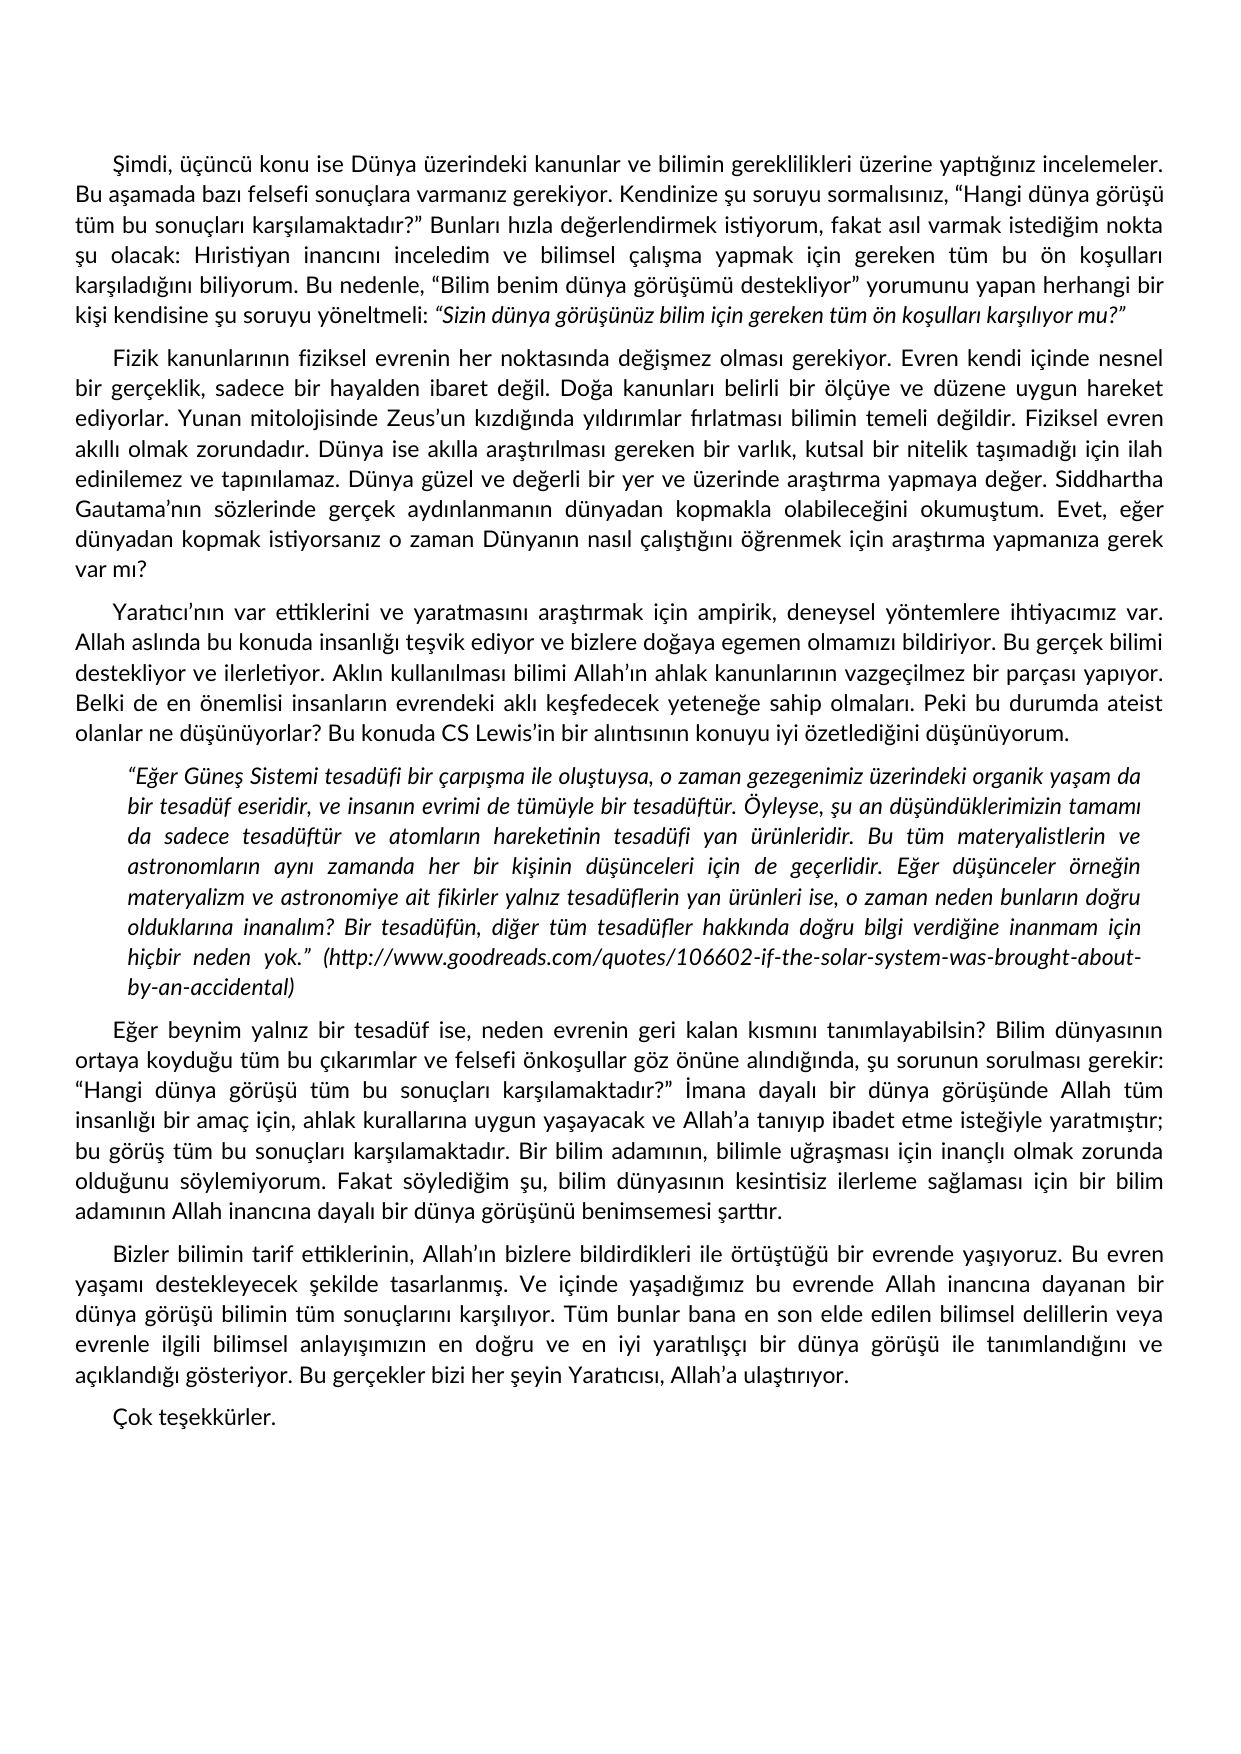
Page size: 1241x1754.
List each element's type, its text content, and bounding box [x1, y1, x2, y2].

text Yaratıcı’nın var ettiklerini ve yaratmasını araştırmak için ampirik, deneysel yöntemlere ihtiyacımız var. Allah aslında bu konuda insanlığı teşvik ediyor ve bizlere doğaya egemen olmamızı bildiriyor. Bu gerçek bilimi destekliyor ve ilerletiyor. Aklın kullanılması bilimi Allah’ın ahlak kanunlarının vazgeçilmez bir parçası yapıyor. Belki de en önemlisi insanların evrendeki aklı keşfedecek yeteneğe sahip olmaları. Peki bu durumda ateist olanlar ne düşünüyorlar? Bu konuda CS Lewis’in bir alıntısının konuyu iyi özetlediğini düşünüyorum. [75, 598, 1165, 746]
text Şimdi, üçüncü konu ise Dünya üzerindeki kanunlar ve bilimin gereklilikleri üzerine yaptığınız incelemeler. Bu aşamada bazı felsefi sonuçlara varmanız gerekiyor. Kendinize şu soruyu sormalısınız, “Hangi dünya görüşü tüm bu sonuçları karşılamaktadır?” Bunları hızla değerlendirmek istiyorum, fakat asıl varmak istediğim nokta şu olacak: Hıristiyan inancını inceledim ve bilimsel çalışma yapmak için gereken tüm bu ön koşulları karşıladığını biliyorum. Bu nedenle, “Bilim benim dünya görüşümü destekliyor” yorumunu yapan herhangi bir kişi kendisine şu soruyu yöneltmeli: “Sizin dünya görüşünüz bilim için gereken tüm ön koşulları karşılıyor mu?” [75, 150, 1165, 328]
text Eğer beynim yalnız bir tesadüf ise, neden evrenin geri kalan kısmını tanımlayabilsin? Bilim dünyasının ortaya koyduğu tüm bu çıkarımlar ve felsefi önkoşullar göz önüne alındığında, şu sorunun sorulması gerekir: “Hangi dünya görüşü tüm bu sonuçları karşılamaktadır?” İmana dayalı bir dünya görüşünde Allah tüm insanlığı bir amaç için, ahlak kurallarına uygun yaşayacak ve Allah’a tanıyıp ibadet etme isteğiyle yaratmıştır; bu görüş tüm bu sonuçları karşılamaktadır. Bir bilim adamının, bilimle uğraşması için inançlı olmak zorunda olduğunu söylemiyorum. Fakat söylediğim şu, bilim dünyasının kesintisiz ilerleme sağlaması için bir bilim adamının Allah inancına dayalı bir dünya görüşünü benimsemesi şarttır. [75, 1016, 1165, 1224]
text Fizik kanunlarının fiziksel evrenin her noktasında değişmez olması gerekiyor. Evren kendi içinde nesnel bir gerçeklik, sadece bir hayalden ibaret değil. Doğa kanunları belirli bir ölçüye ve düzene uygun hareket ediyorlar. Yunan mitolojisinde Zeus’un kızdığında yıldırımlar fırlatması bilimin temeli değildir. Fiziksel evren akıllı olmak zorundadır. Dünya ise akılla araştırılması gereken bir varlık, kutsal bir nitelik taşımadığı için ilah edinilemez ve tapınılamaz. Dünya güzel ve değerli bir yer ve üzerinde araştırma yapmaya değer. Siddhartha Gautama’nın sözlerinde gerçek aydınlanmanın dünyadan kopmakla olabileceğini okumuştum. Evet, eğer dünyadan kopmak istiyorsanız o zaman Dünyanın nasıl çalıştığını öğrenmek için araştırma yapmanıza gerek var mı? [75, 344, 1165, 583]
text “Eğer Güneş Sistemi tesadüfi bir çarpışma ile oluştuysa, o zaman gezegenimiz üzerindeki organik yaşam da bir tesadüf eseridir, ve insanın evrimi de tümüyle bir tesadüftür. Öyleyse, şu an düşündüklerimizin tamamı da sadece tesadüftür ve atomların hareketinin tesadüfi yan ürünleridir. Bu tüm materyalistlerin ve astronomların aynı zamanda her bir kişinin düşünceleri için de geçerlidir. Eğer düşünceler örneğin materyalizm ve astronomiye ait fikirler yalnız tesadüflerin yan ürünleri ise, o zaman neden bunların doğru olduklarına inanalım? Bir tesadüfün, diğer tüm tesadüfler hakkında doğru bilgi verdiğine inanmam için hiçbir neden yok.” (http://www.goodreads.com/quotes/106602-if-the-solar-system-was-brought-about-by-an-accidental) [127, 761, 1143, 1000]
text Çok teşekkürler. [75, 1403, 1165, 1431]
text Bizler bilimin tarif ettiklerinin, Allah’ın bizlere bildirdikleri ile örtüştüğü bir evrende yaşıyoruz. Bu evren yaşamı destekleyecek şekilde tasarlanmış. Ve içinde yaşadığımız bu evrende Allah inancına dayanan bir dünya görüşü bilimin tüm sonuçlarını karşılıyor. Tüm bunlar bana en son elde edilen bilimsel delillerin veya evrenle ilgili bilimsel anlayışımızın en doğru ve en iyi yaratılışçı bir dünya görüşü ile tanımlandığını ve açıklandığı gösteriyor. Bu gerçekler bizi her şeyin Yaratıcısı, Allah’a ulaştırıyor. [75, 1239, 1165, 1388]
